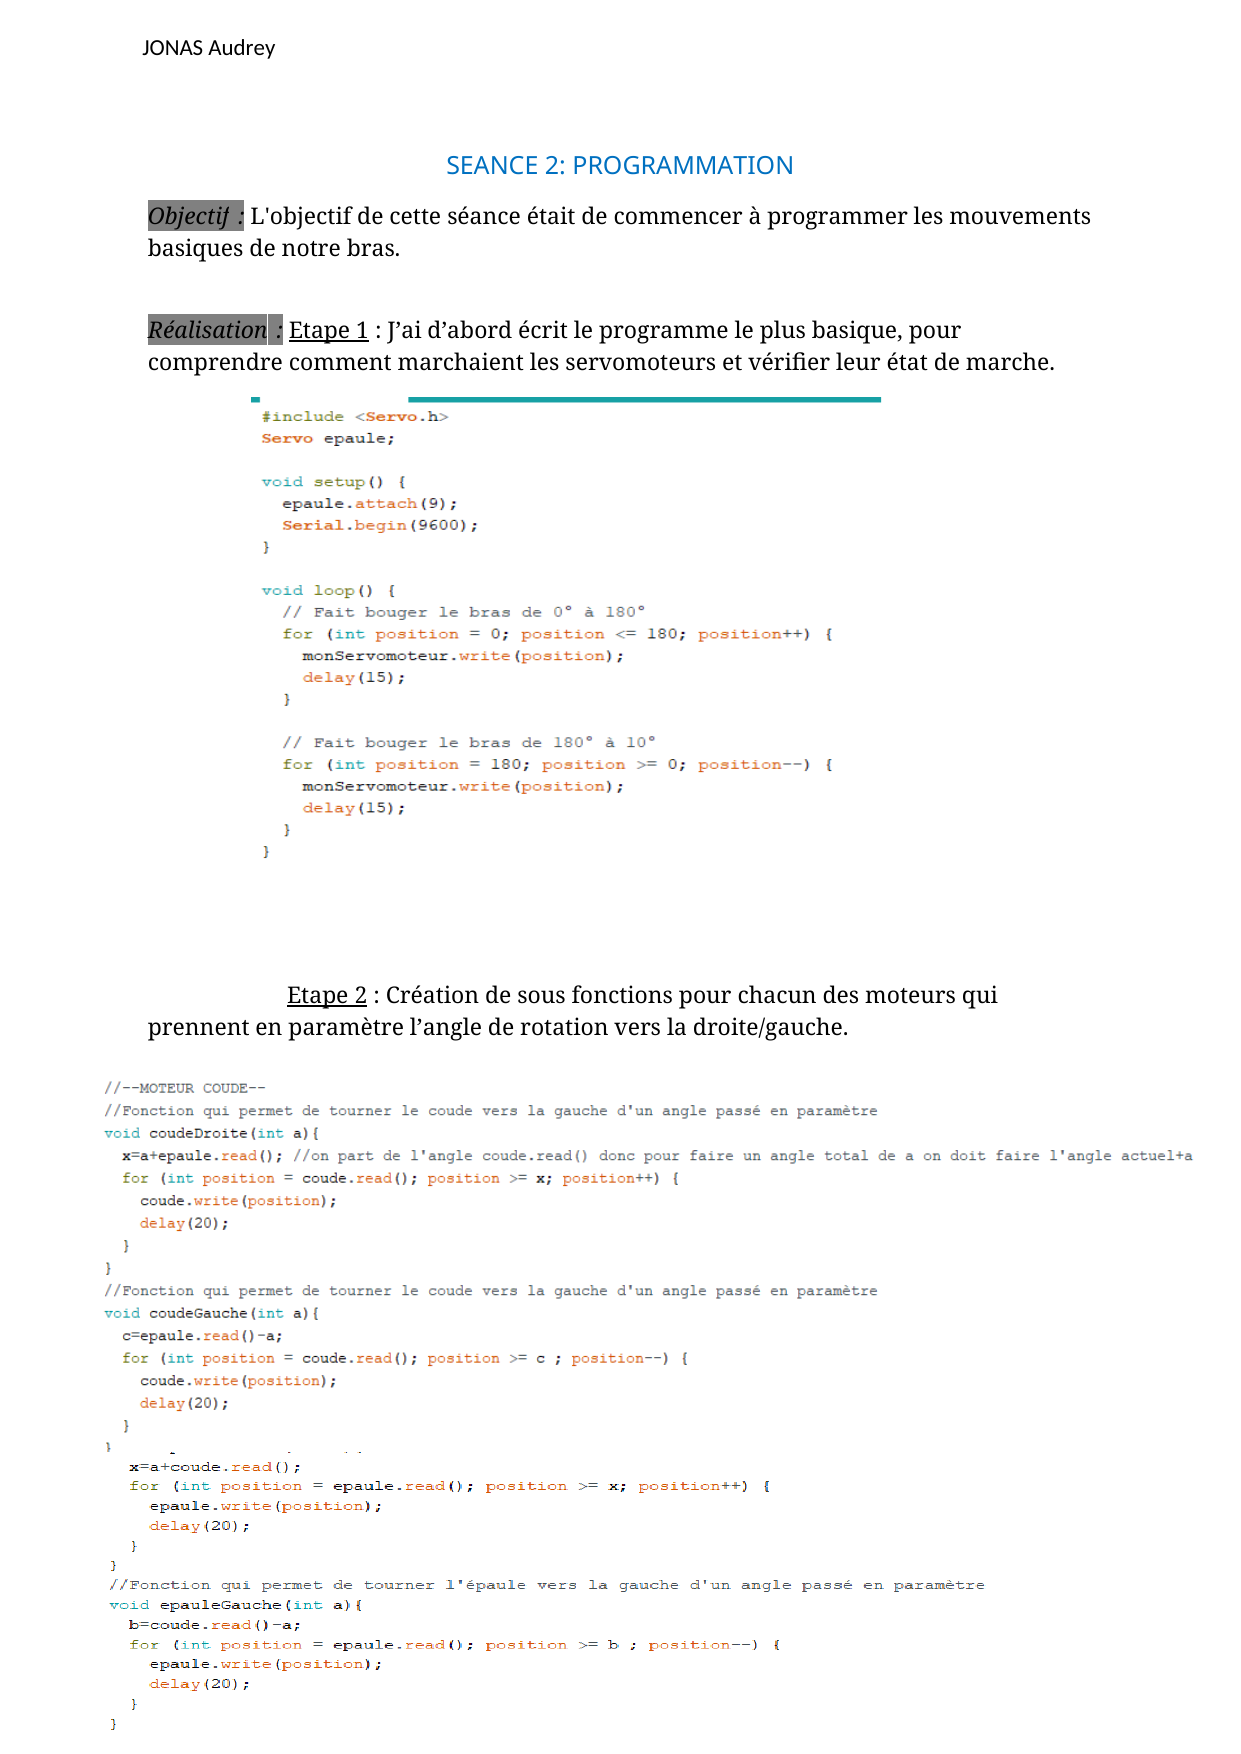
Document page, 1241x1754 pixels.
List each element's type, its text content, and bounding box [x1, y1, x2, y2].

text JONAS Audrey [142, 33, 305, 61]
text Etape 2 : Création de sous fonctions pour chacun des moteurs qui prennent en paramètre l’angle de rotation vers la droite/gauche. [148, 979, 1093, 1042]
text Objectif : L'objectif de cette séance était de commencer à programmer les mouvements basiques de notre bras. [148, 200, 1093, 263]
text [127, 26, 320, 81]
text SEANCE 2: PROGRAMMATION [148, 148, 1093, 182]
text Réalisation : Etape 1 : J’ai d’abord écrit le programme le plus basique, pour comprendre comment marchaient les servomoteurs et vérifier leur état de marche. [148, 314, 1093, 378]
